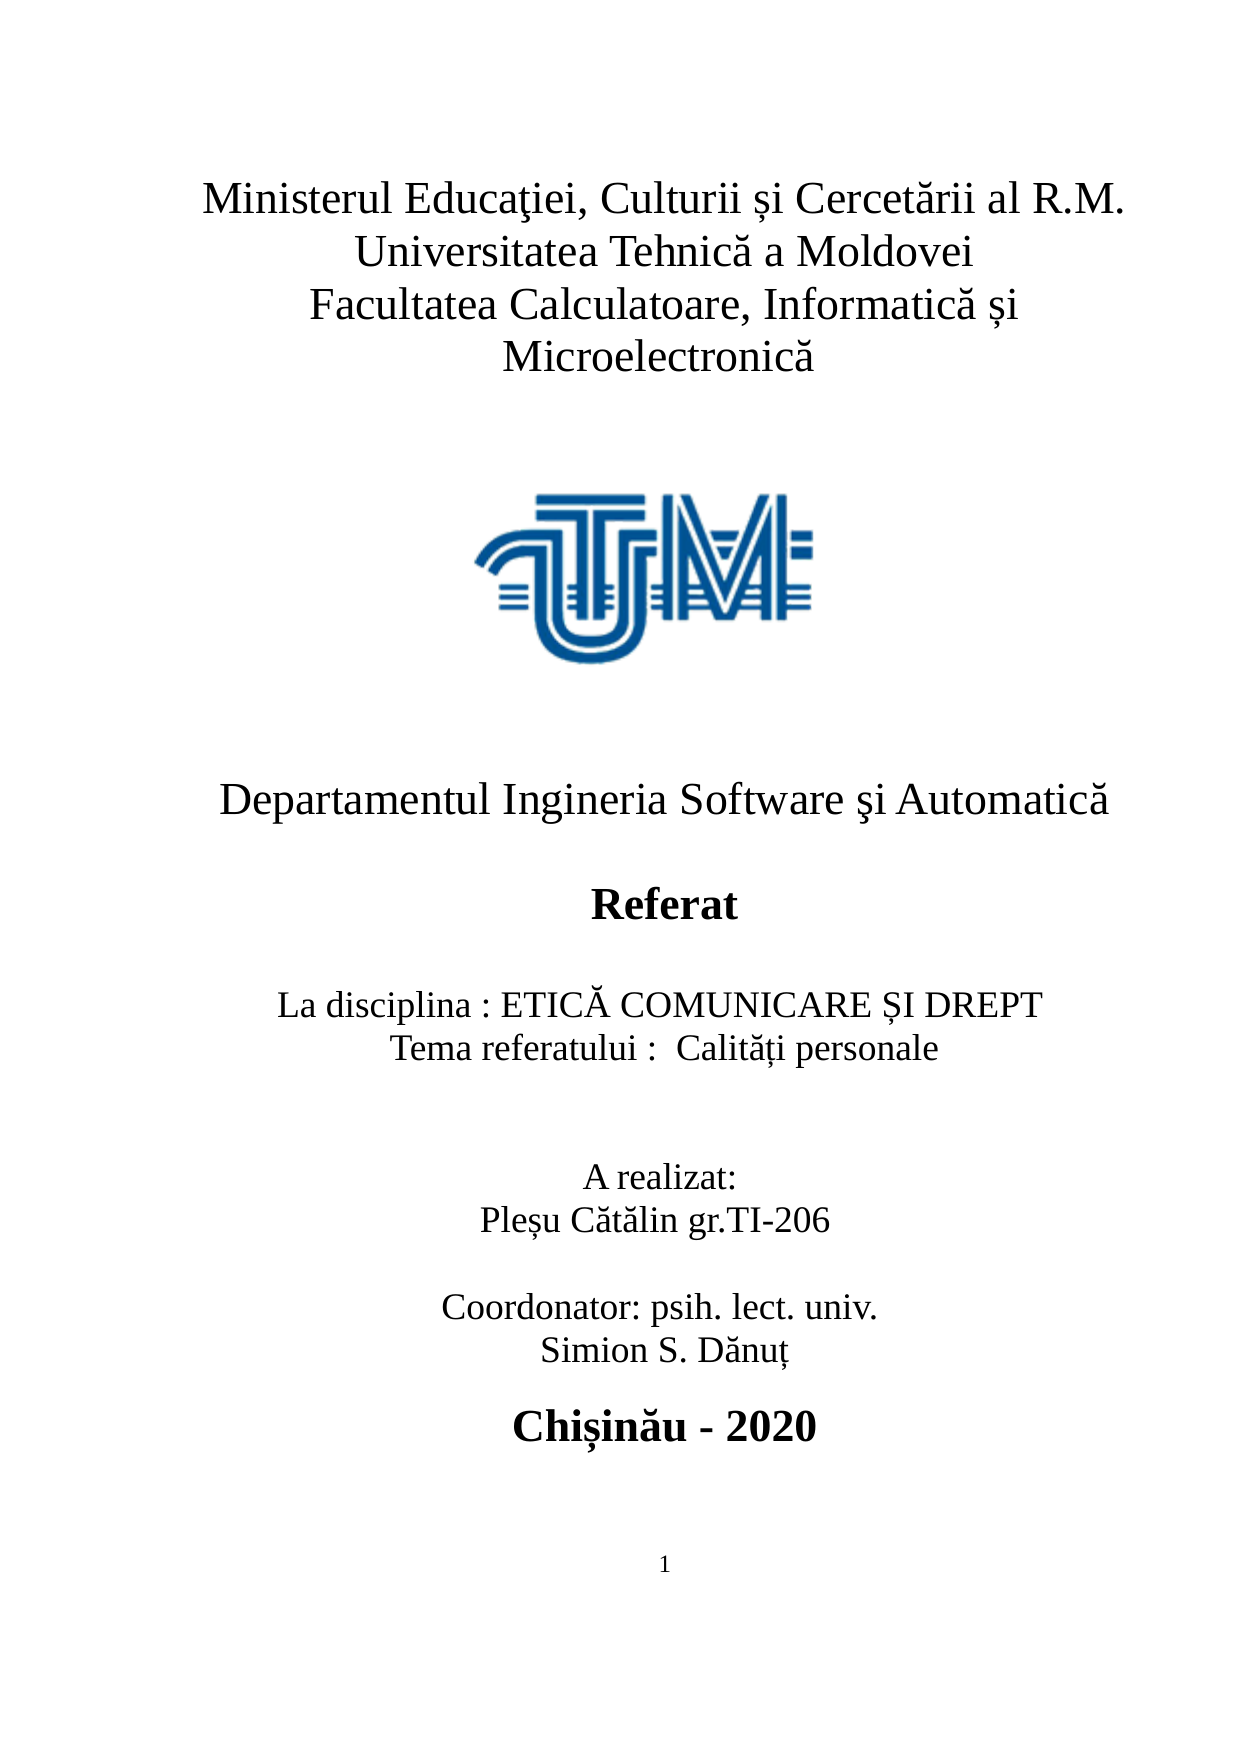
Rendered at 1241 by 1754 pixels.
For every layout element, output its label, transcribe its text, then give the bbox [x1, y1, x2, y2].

text La disciplina : ETICĂ COMUNICARE ȘI DREPT [177, 982, 1152, 1025]
text A realizat: [177, 1155, 1152, 1198]
text Universitatea Tehnică a Moldovei [177, 223, 1152, 276]
text Tema referatului : Calități personale [177, 1025, 1152, 1068]
text Referat [177, 877, 1152, 929]
text Chișinău - 2020 [177, 1399, 1152, 1452]
text Facultatea Calculatoare, Informatică și Microelectronică [177, 276, 1152, 382]
text Ministerul Educaţiei, Culturii și Cercetării al R.M. [177, 171, 1152, 223]
text Simion S. Dănuț [177, 1327, 1152, 1370]
picture [467, 434, 862, 719]
text Coordonator: psih. lect. univ. [177, 1284, 1152, 1327]
text Pleșu Cătălin gr.TI-206 [177, 1198, 1152, 1241]
text Departamentul Ingineria Software şi Automatică [177, 771, 1152, 824]
